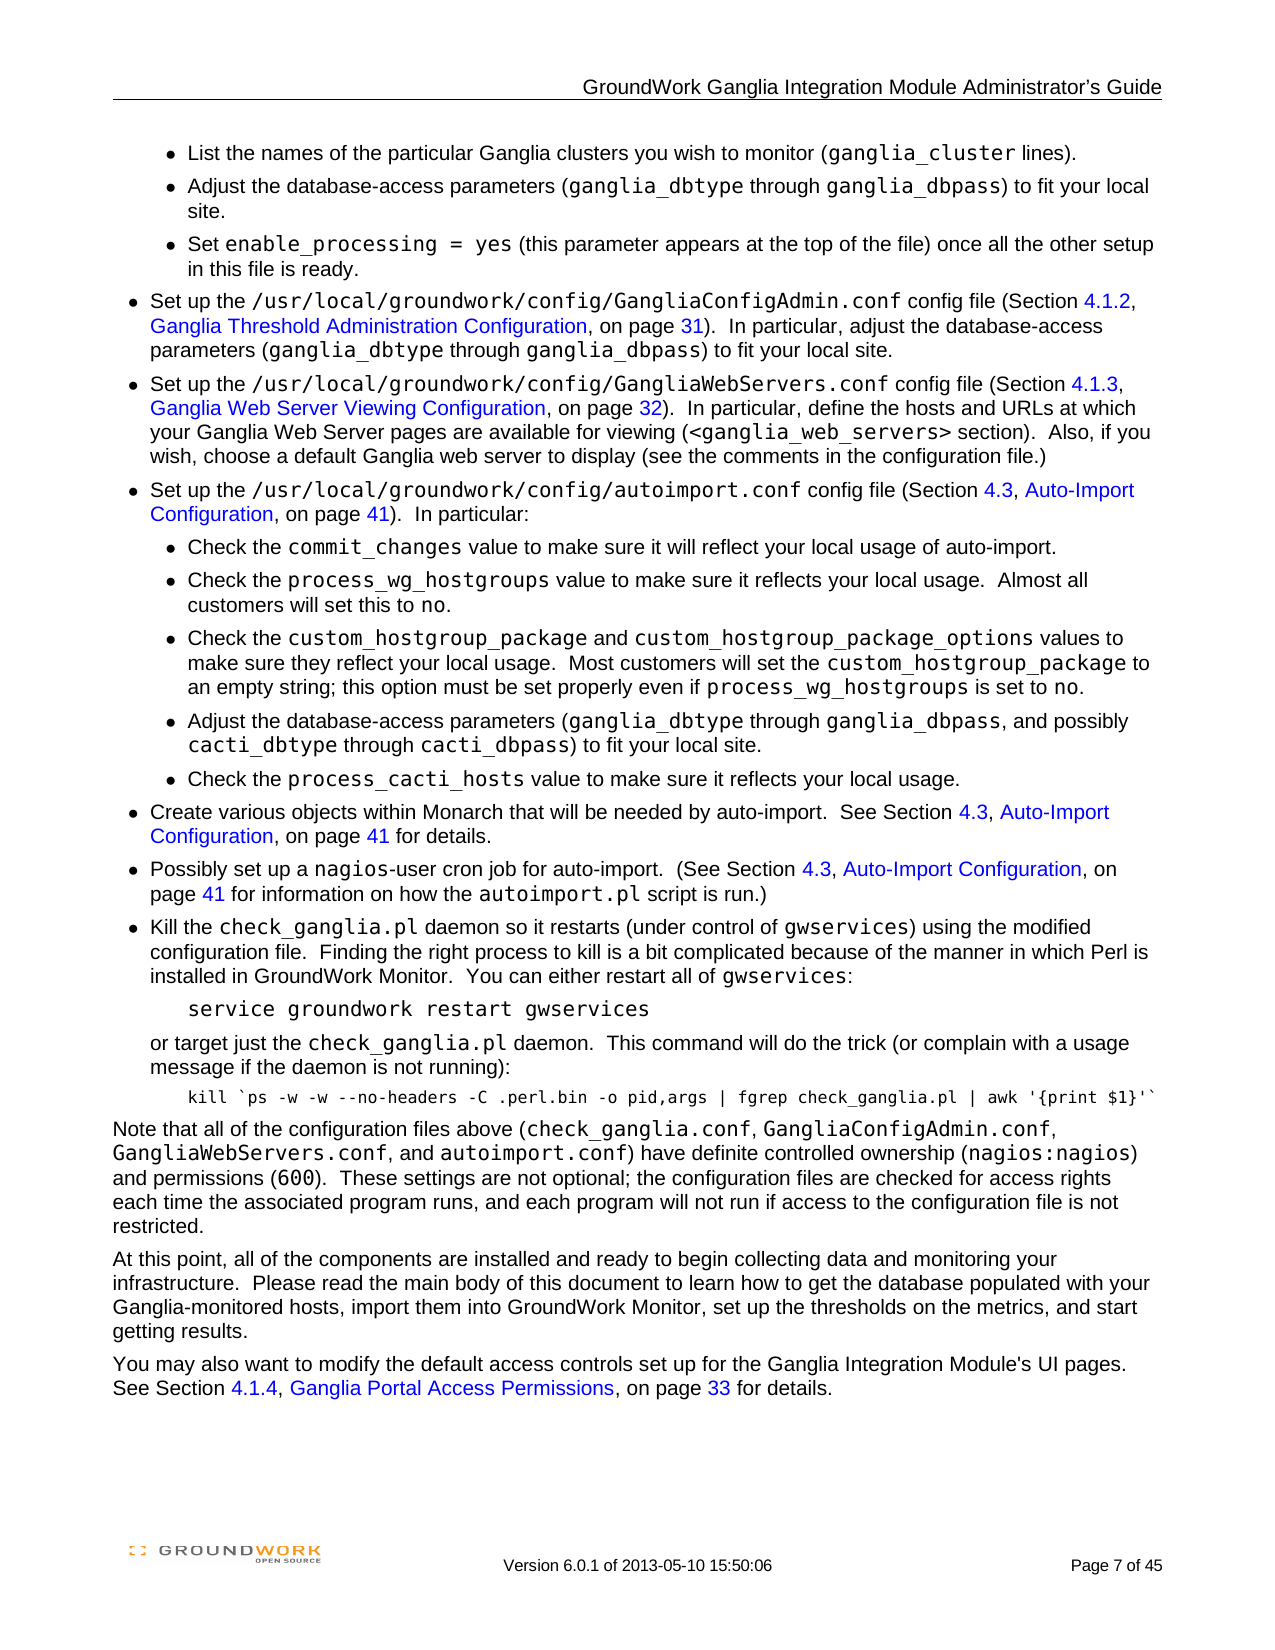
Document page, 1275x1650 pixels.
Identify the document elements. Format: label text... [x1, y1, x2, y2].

text Note that all of the configuration files above (check_ganglia.conf, GangliaConfigAdmin.conf, GangliaWebServers.conf, and autoimport.conf) have definite controlled ownership (nagios:nagios) and permissions (600). These settings are not optional; the configuration files are checked for access rights each time the associated program runs, and each program will not run if access to the configuration file is not restricted. [112, 1116, 1162, 1238]
list Check the commit_changes value to make sure it will reflect your local usage of auto-import. [165, 535, 1162, 559]
text At this point, all of the components are installed and ready to begin collecting data and monitoring your infrastructure. Please read the main body of this document to learn how to get the database populated with your Ganglia-monitored hosts, import them into GroundWork Monitor, set up the thresholds on the metrics, and start getting results. [112, 1247, 1162, 1343]
list Create various objects within Monarch that will be needed by auto-import. See Section 4.3, Auto-Import Configuration, on page 40 for details. [127, 800, 1162, 848]
list Check the custom_hostgroup_package and custom_hostgroup_package_options values to make sure they reflect your local usage. Most customers will set the custom_hostgroup_package to an empty string; this option must be set properly even if process_wg_hostgroups is set to no. [165, 626, 1162, 700]
list Set up the /usr/local/groundwork/config/autoimport.conf config file (Section 4.3, Auto-Import Configuration, on page 40). In particular: [127, 477, 1162, 526]
list Set up the /usr/local/groundwork/config/GangliaWebServers.conf config file (Section 4.1.3, Ganglia Web Server Viewing Configuration, on page 31). In particular, define the hosts and URLs at which your Ganglia Web Server pages are available for viewing (<ganglia_web_servers> section). Also, if you wish, choose a default Ganglia web server to display (see the comments in the configuration file.) [127, 371, 1162, 468]
picture [129, 1546, 321, 1563]
list Set up the /usr/local/groundwork/config/GangliaConfigAdmin.conf config file (Section 4.1.2, Ganglia Threshold Administration Configuration, on page 30). In particular, adjust the database-access parameters (ganglia_dbtype through ganglia_dbpass) to fit your local site. [127, 289, 1162, 362]
list Set enable_processing = yes (this parameter appears at the top of the file) once all the other setup in this file is ready. [165, 232, 1162, 281]
list Kill the check_ganglia.pl daemon so it restarts (under control of gwservices) using the modified configuration file. Finding the right process to kill is a bit complicated because of the manner in which Perl is installed in GroundWork Monitor. You can either restart all of gwservices: [127, 915, 1162, 988]
list Check the process_wg_hostgroups value to make sure it reflects your local usage. Almost all customers will set this to no. [165, 568, 1162, 617]
list Adjust the database-access parameters (ganglia_dbtype through ganglia_dbpass) to fit your local site. [165, 174, 1162, 223]
text service groundwork restart gwservices [187, 997, 1162, 1022]
list Adjust the database-access parameters (ganglia_dbtype through ganglia_dbpass, and possibly cacti_dbtype through cacti_dbpass) to fit your local site. [165, 709, 1162, 758]
text or target just the check_ganglia.pl daemon. This command will do the trick (or complain with a usage message if the daemon is not running): [150, 1031, 1162, 1079]
list Check the process_cacti_hosts value to make sure it reflects your local usage. [165, 767, 1162, 791]
list List the names of the particular Ganglia clusters you wish to monitor (ganglia_cluster lines). [165, 141, 1162, 166]
text You may also want to modify the default access controls set up for the Ganglia Integration Module's UI pages. See Section 4.1.4, Ganglia Portal Access Permissions, on page 32 for details. [112, 1352, 1162, 1400]
text kill `ps -w -w --no-headers -C .perl.bin -o pid,args | fgrep check_ganglia.pl | awk '{print $1}'` [187, 1088, 1162, 1107]
list Possibly set up a nagios-user cron job for auto-import. (See Section 4.3, Auto-Import Configuration, on page 40 for information on how the autoimport.pl script is run.) [127, 857, 1162, 906]
